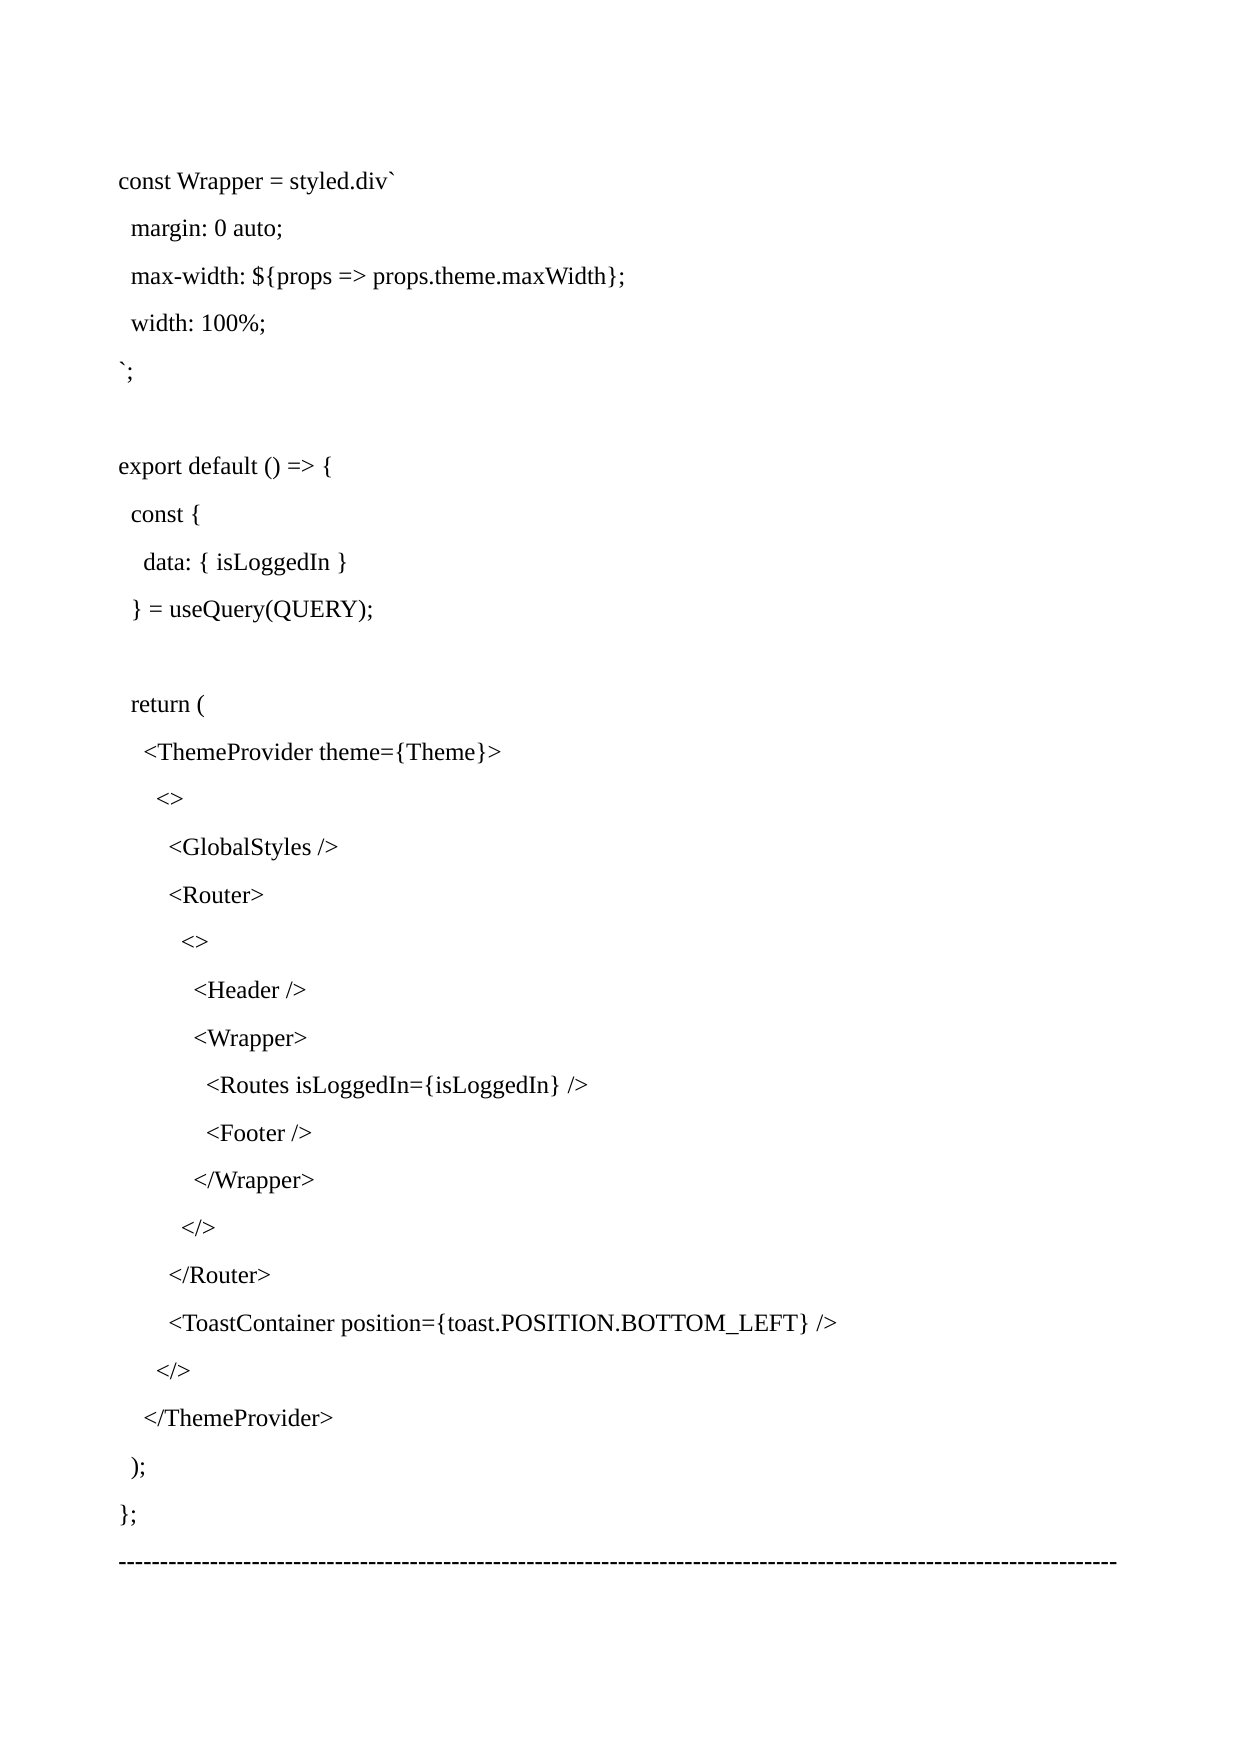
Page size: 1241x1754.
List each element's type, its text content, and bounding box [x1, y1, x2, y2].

text }; [118, 1499, 1122, 1527]
text ); [118, 1451, 1122, 1480]
text } = useQuery(QUERY); [118, 594, 1122, 623]
text export default () => { [118, 451, 1122, 480]
text <GlobalStyles /> [118, 832, 1122, 861]
text return ( [118, 689, 1122, 718]
text width: 100%; [118, 308, 1122, 337]
text </ThemeProvider> [118, 1403, 1122, 1432]
text <Wrapper> [118, 1023, 1122, 1051]
text <ThemeProvider theme={Theme}> [118, 737, 1122, 766]
text data: { isLoggedIn } [118, 547, 1122, 575]
text <> [118, 927, 1122, 956]
text ------------------------------------------------------------------------------------------------------------------------ [118, 1546, 1122, 1575]
text <Routes isLoggedIn={isLoggedIn} /> [118, 1070, 1122, 1099]
text const { [118, 499, 1122, 528]
text <Header /> [118, 975, 1122, 1004]
text </Wrapper> [118, 1165, 1122, 1194]
text </> [118, 1356, 1122, 1384]
text </> [118, 1213, 1122, 1242]
text <> [118, 784, 1122, 813]
text const Wrapper = styled.div` [118, 166, 1122, 194]
text max-width: ${props => props.theme.maxWidth}; [118, 261, 1122, 290]
text <Footer /> [118, 1118, 1122, 1147]
text <ToastContainer position={toast.POSITION.BOTTOM_LEFT} /> [118, 1308, 1122, 1337]
text margin: 0 auto; [118, 213, 1122, 242]
text <Router> [118, 880, 1122, 908]
text </Router> [118, 1261, 1122, 1289]
text `; [118, 356, 1122, 385]
